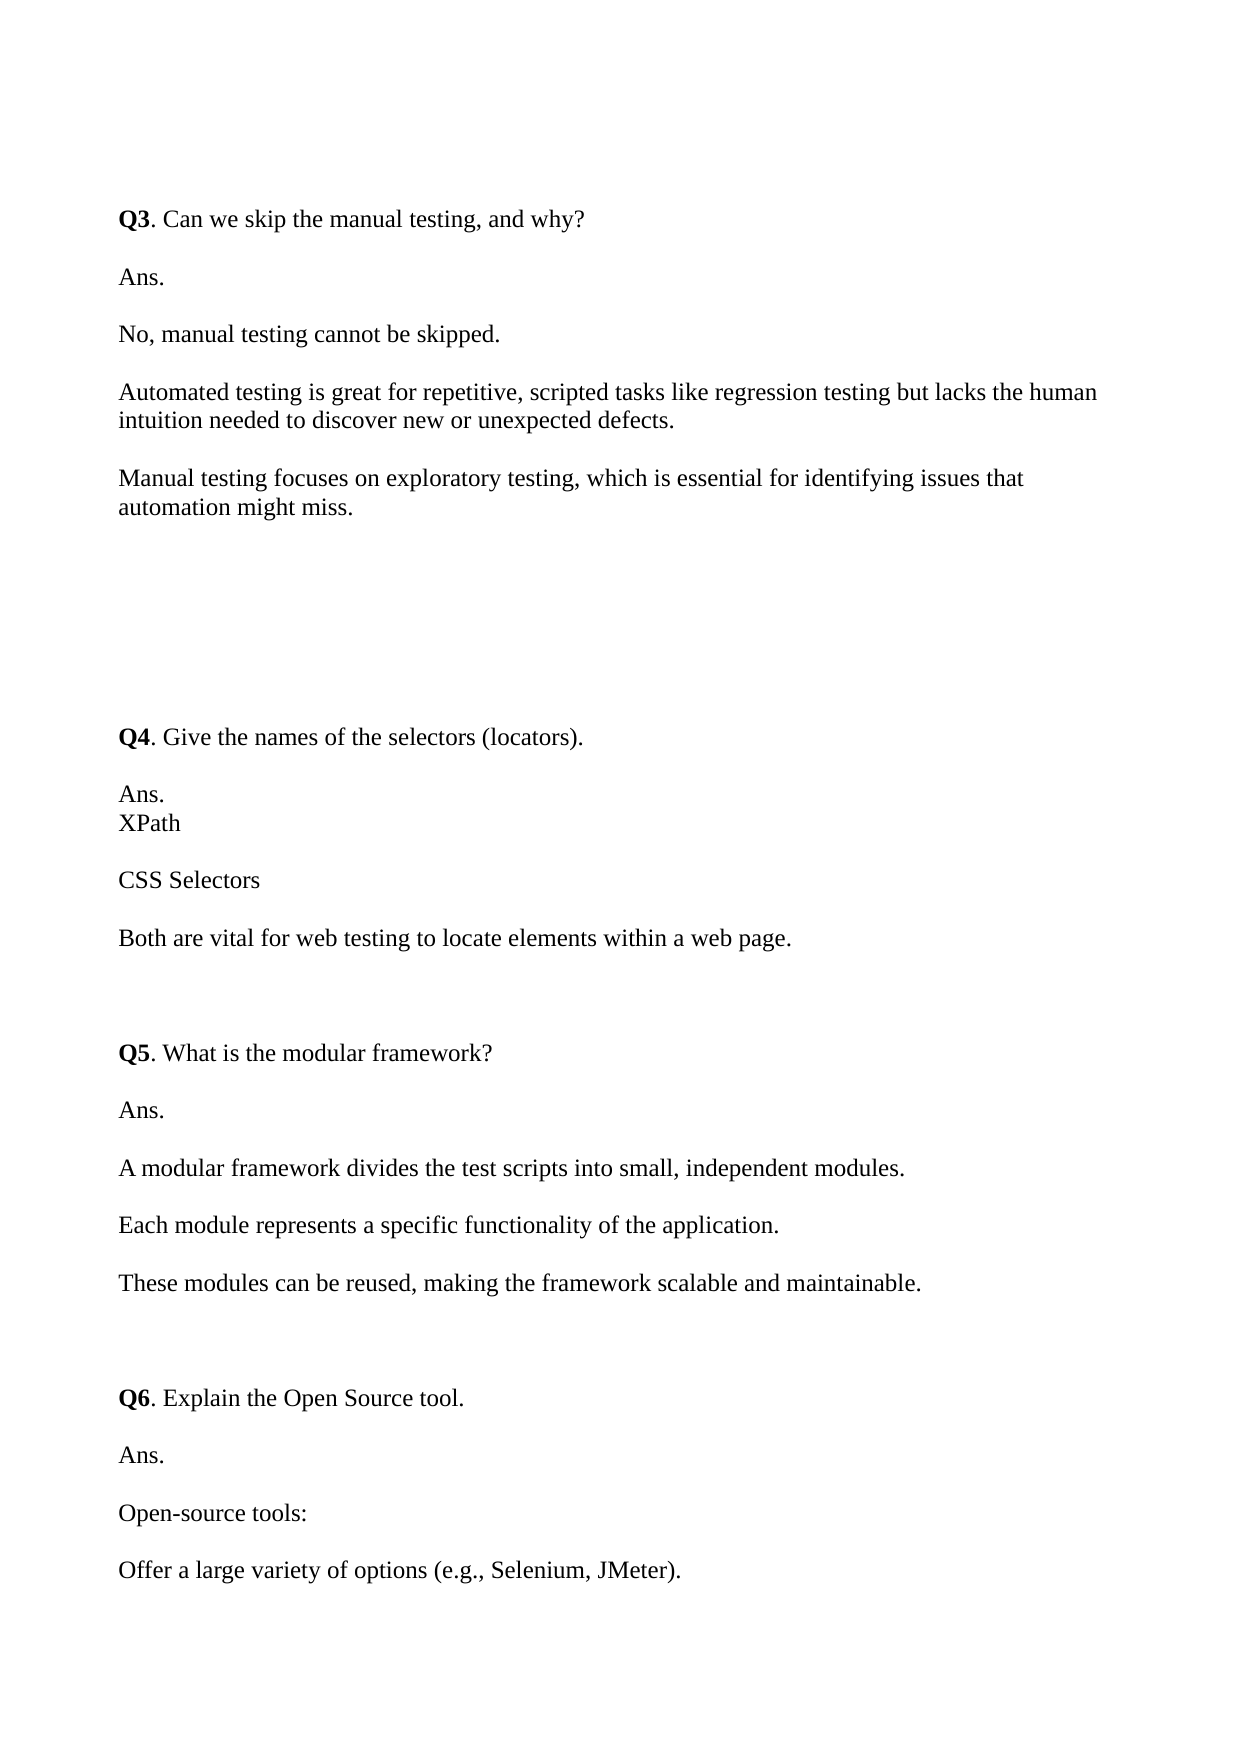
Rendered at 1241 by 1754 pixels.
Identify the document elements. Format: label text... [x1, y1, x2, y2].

text Ans. [118, 262, 1122, 291]
text XPath CSS Selectors Both are vital for web testing to locate elements within a web page. Q5. What is the modular framework? [118, 808, 1122, 1096]
text Open-source tools: Offer a large variety of options (e.g., Selenium, JMeter). [118, 1469, 1122, 1613]
text No, manual testing cannot be skipped. Automated testing is great for repetitive, scripted tasks like regression testing but lacks the human intuition needed to discover new or unexpected defects. Manual testing focuses on exploratory testing, which is essential for identifying issues that automation might miss. [118, 291, 1122, 578]
text Q4. Give the names of the selectors (locators). Ans. [118, 722, 1122, 808]
text Ans. [118, 1096, 1122, 1124]
text A modular framework divides the test scripts into small, independent modules. Each module represents a specific functionality of the application. These modules can be reused, making the framework scalable and maintainable. Q6. Explain the Open Source tool. [118, 1124, 1122, 1441]
text Q3. Can we skip the manual testing, and why? [118, 118, 1122, 262]
text Ans. [118, 1441, 1122, 1469]
